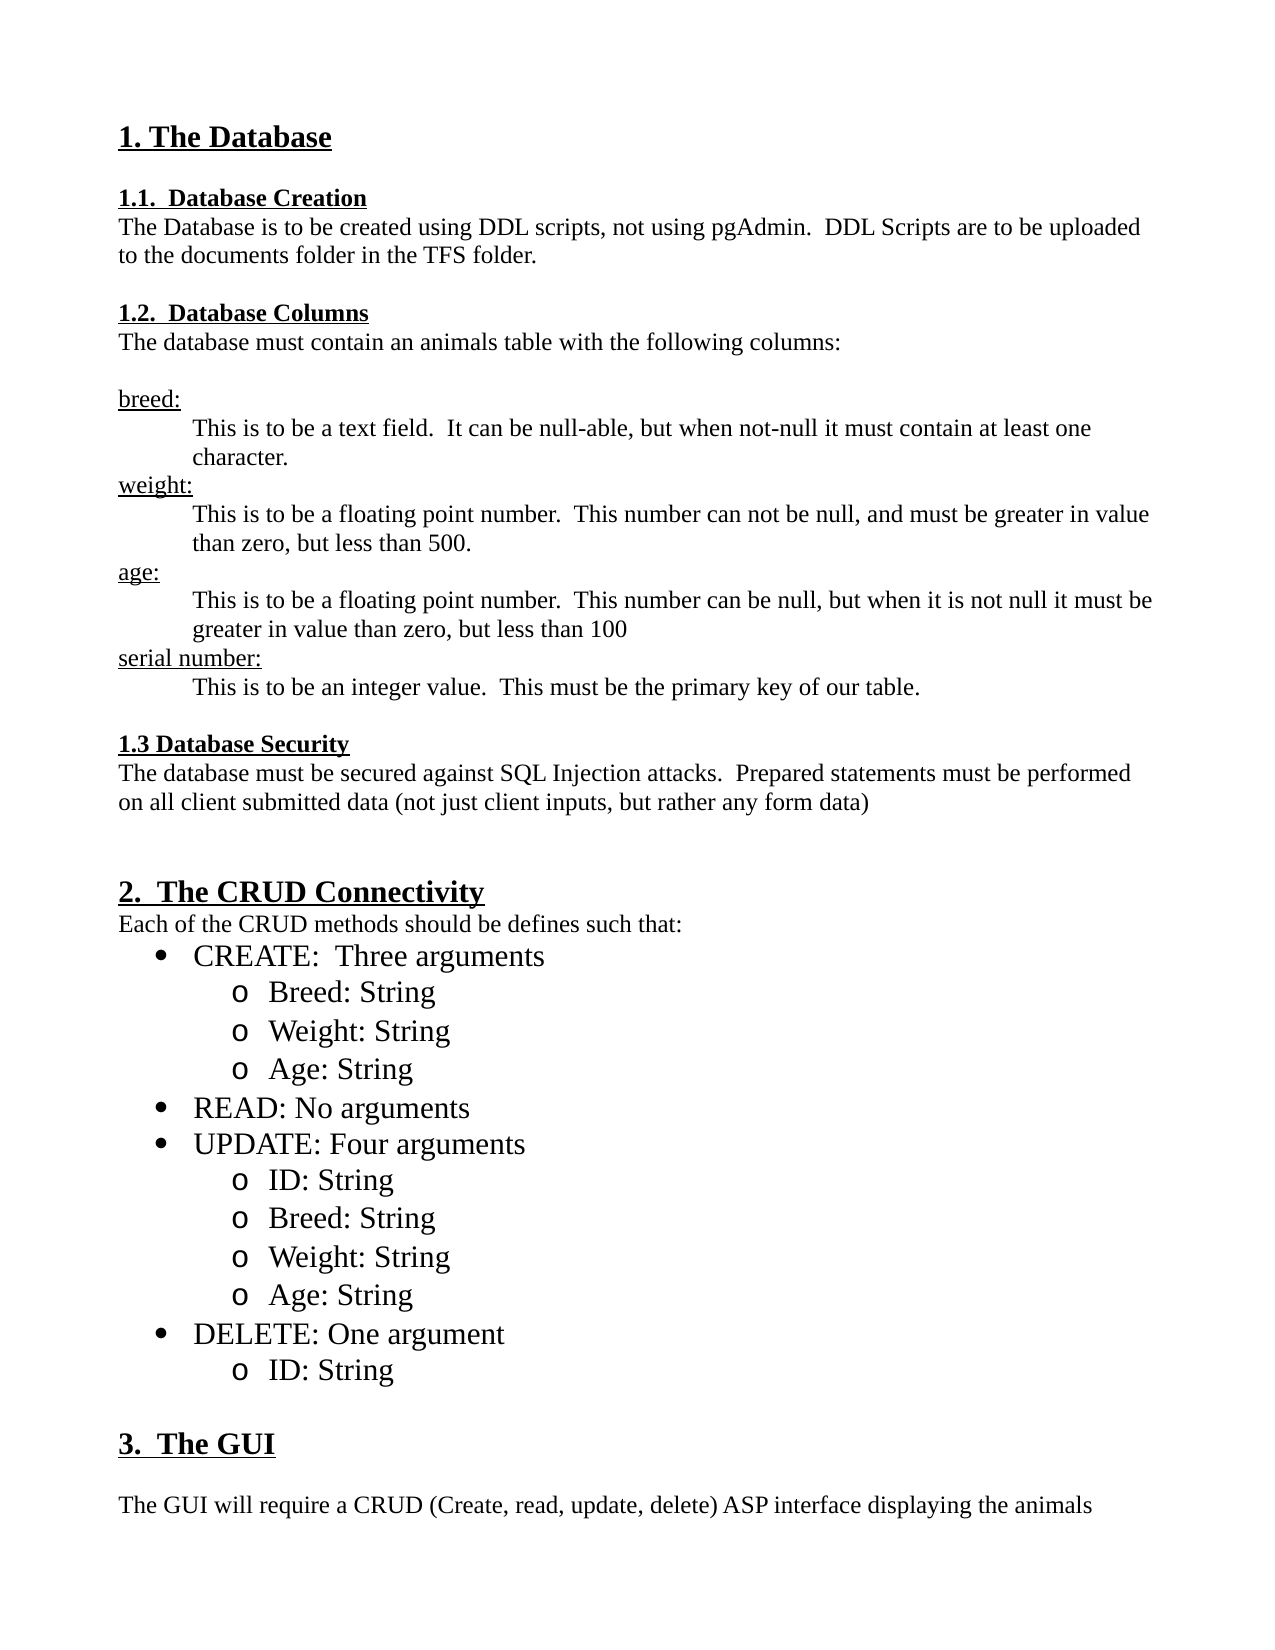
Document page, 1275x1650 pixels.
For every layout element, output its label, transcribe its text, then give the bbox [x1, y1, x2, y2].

text breed: [118, 384, 1157, 413]
text The Database is to be created using DDL scripts, not using pgAdmin. DDL Scripts are to be uploaded to the documents folder in the TFS folder. [118, 212, 1157, 269]
text age: [118, 557, 1157, 585]
list ID: String [231, 1161, 1157, 1199]
text 1.2. Database Columns [118, 298, 1157, 327]
text Each of the CRUD methods should be defines such that: [118, 909, 1157, 937]
list Breed: String [231, 973, 1157, 1012]
text 1.3 Database Security [118, 729, 1157, 758]
list ID: String [231, 1351, 1157, 1389]
list UPDATE: Four arguments [156, 1125, 1157, 1161]
list Breed: String [231, 1199, 1157, 1238]
list CREATE: Three arguments [156, 937, 1157, 973]
text 3. The GUI [118, 1426, 1157, 1461]
text 1.1. Database Creation [118, 183, 1157, 212]
text The database must contain an animals table with the following columns: [118, 327, 1157, 355]
list Age: String [231, 1051, 1157, 1089]
text weight: [118, 470, 1157, 499]
text The GUI will require a CRUD (Create, read, update, delete) ASP interface displaying the animals [118, 1490, 1157, 1519]
text 2. The CRUD Connectivity [118, 873, 1157, 909]
text This is to be a text field. It can be null-able, but when not-null it must contain at least one character. [192, 413, 1157, 470]
text 1. The Database [118, 118, 1157, 154]
text This is to be an integer value. This must be the primary key of our table. [192, 672, 1157, 700]
list READ: No arguments [156, 1089, 1157, 1125]
list DELETE: One argument [156, 1315, 1157, 1351]
text The database must be secured against SQL Injection attacks. Prepared statements must be performed on all client submitted data (not just client inputs, but rather any form data) [118, 758, 1157, 815]
list Weight: String [231, 1012, 1157, 1051]
list Weight: String [231, 1238, 1157, 1277]
list Age: String [231, 1277, 1157, 1315]
text This is to be a floating point number. This number can not be null, and must be greater in value than zero, but less than 500. [192, 499, 1157, 557]
text serial number: [118, 643, 1157, 672]
text This is to be a floating point number. This number can be null, but when it is not null it must be greater in value than zero, but less than 100 [192, 585, 1157, 643]
